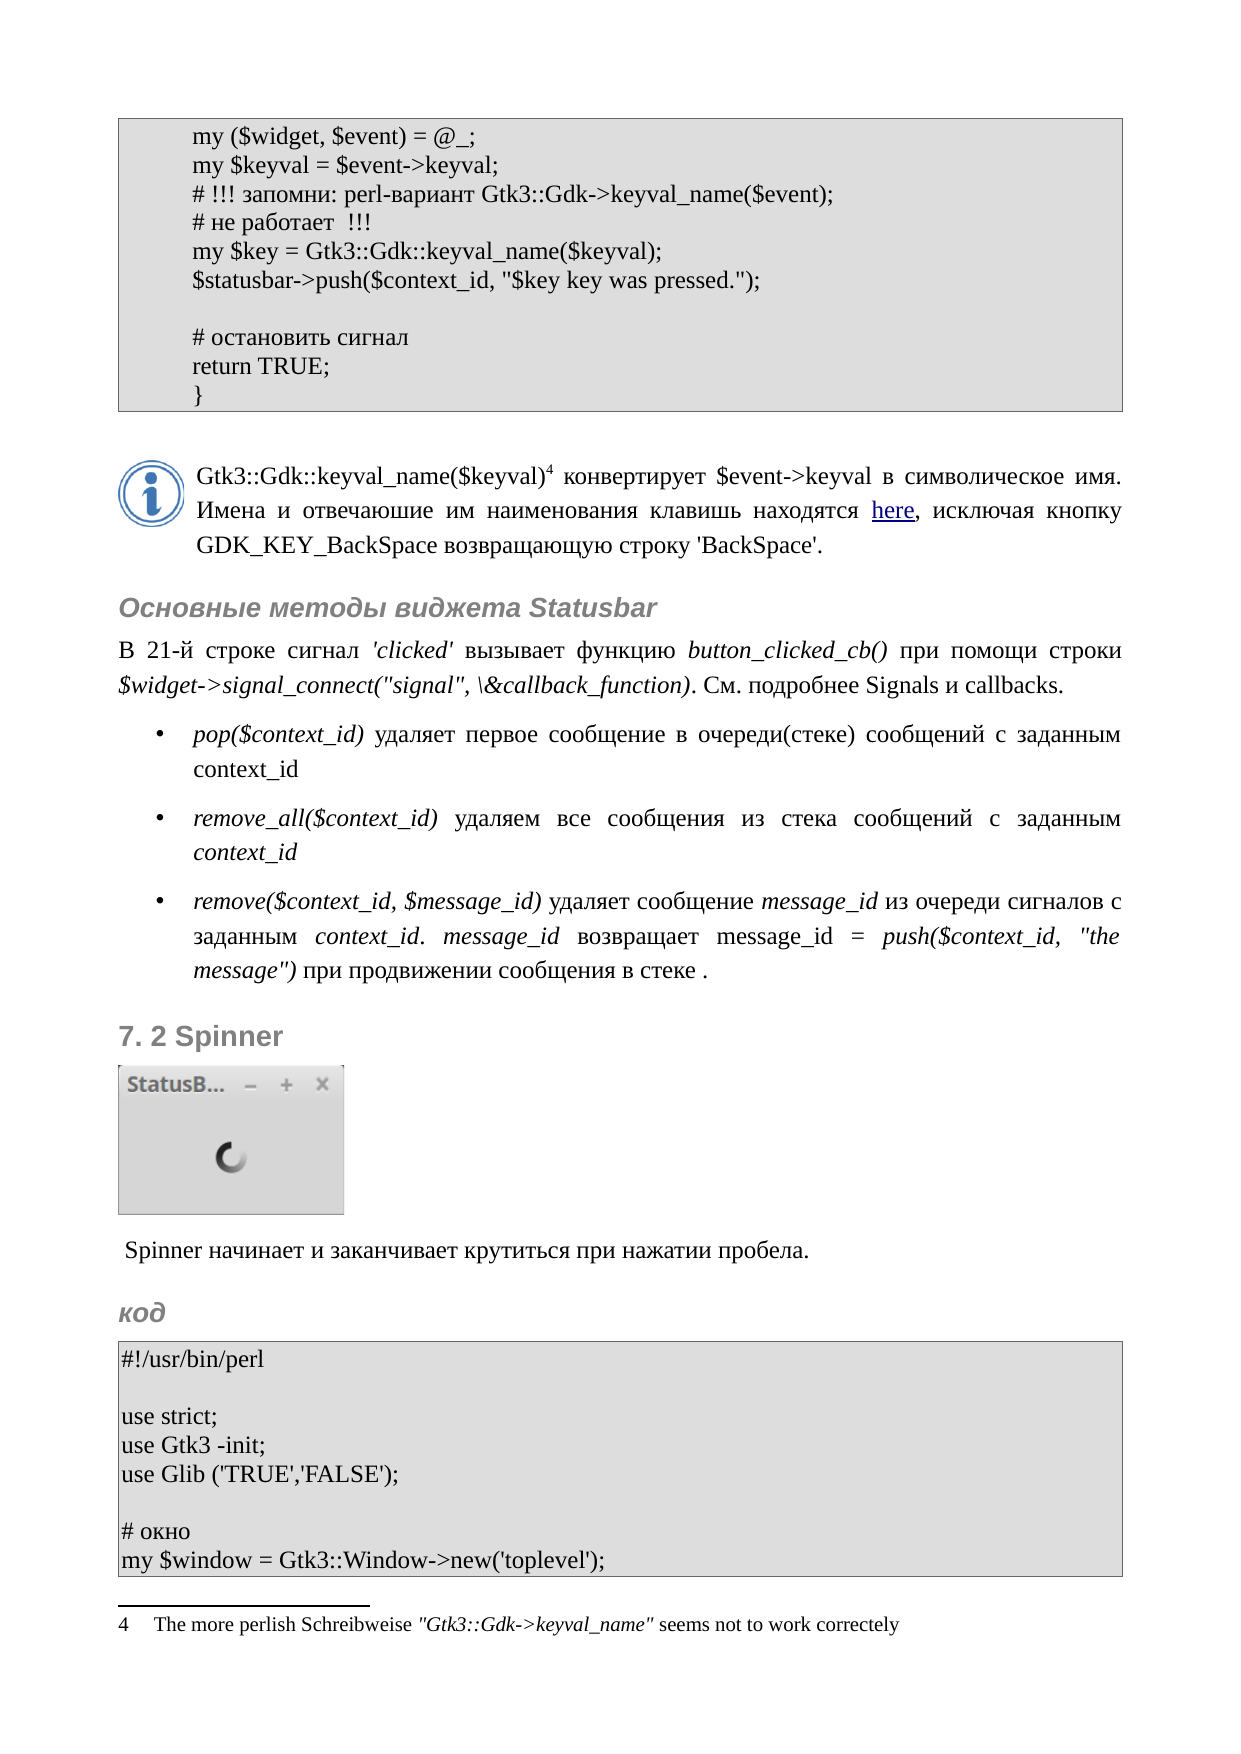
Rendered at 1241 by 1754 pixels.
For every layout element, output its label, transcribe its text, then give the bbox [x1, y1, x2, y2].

text В 21-й строке сигнал 'clicked' вызывает функцию button_clicked_cb() при помощи строки $widget->signal_connect("signal", \&callback_function). См. подробнее Signals и callbacks. [118, 636, 1122, 699]
text use Glib ('TRUE','FALSE'); [119, 1456, 1122, 1484]
subtitle Основные методы виджета Statusbar [118, 591, 1122, 623]
text return TRUE; [119, 348, 1122, 377]
text The more perlish Schreibweise "Gtk3::Gdk->keyval_name" seems not to work correctely [118, 1612, 1122, 1636]
text my $keyval = $event->keyval; [119, 147, 1122, 176]
subtitle код [118, 1296, 1122, 1328]
text my $key = Gtk3::Gdk::keyval_name($keyval); [119, 233, 1122, 262]
text my $window = Gtk3::Window->new('toplevel'); [119, 1542, 1122, 1576]
text # окно [119, 1513, 1122, 1542]
text use Gtk3 -init; [119, 1427, 1122, 1456]
text $statusbar->push($context_id, "$key key was pressed."); [119, 262, 1122, 291]
text my ($widget, $event) = @_; [119, 119, 1122, 147]
text } [119, 377, 1122, 411]
subtitle 7. 2 Spinner [118, 1019, 1122, 1052]
list remove($context_id, $message_id) удаляет сообщение message_id из очереди сигналов с заданным context_id. message_id возвращает message_id = push($context_id, "the message") при продвижении сообщения в стеке . [156, 886, 1122, 984]
text # остановить сигнал [119, 319, 1122, 348]
list remove_all($context_id) удаляем все сообщения из стека сообщений с заданным context_id [156, 803, 1122, 866]
text Spinner начинает и заканчивает крутиться при нажатии пробела. [118, 1235, 1122, 1263]
picture [118, 460, 185, 527]
list pop($context_id) удаляет первое сообщение в очереди(стеке) сообщений с заданным context_id [156, 719, 1122, 782]
picture [118, 1065, 345, 1215]
text Gtk3::Gdk::keyval_name($keyval) конвертирует $event->keyval в символическое имя. Имена и отвечаюшие им наименования клавишь находятся here, исключая кнопку GDK_KEY_BackSpace возвращающую строку 'BackSpace'. [118, 461, 1122, 558]
text use strict; [119, 1398, 1122, 1427]
text # !!! запомни: perl-вариант Gtk3::Gdk->keyval_name($event); [119, 176, 1122, 204]
text #!/usr/bin/perl [119, 1342, 1122, 1369]
text # не работает !!! [119, 204, 1122, 233]
